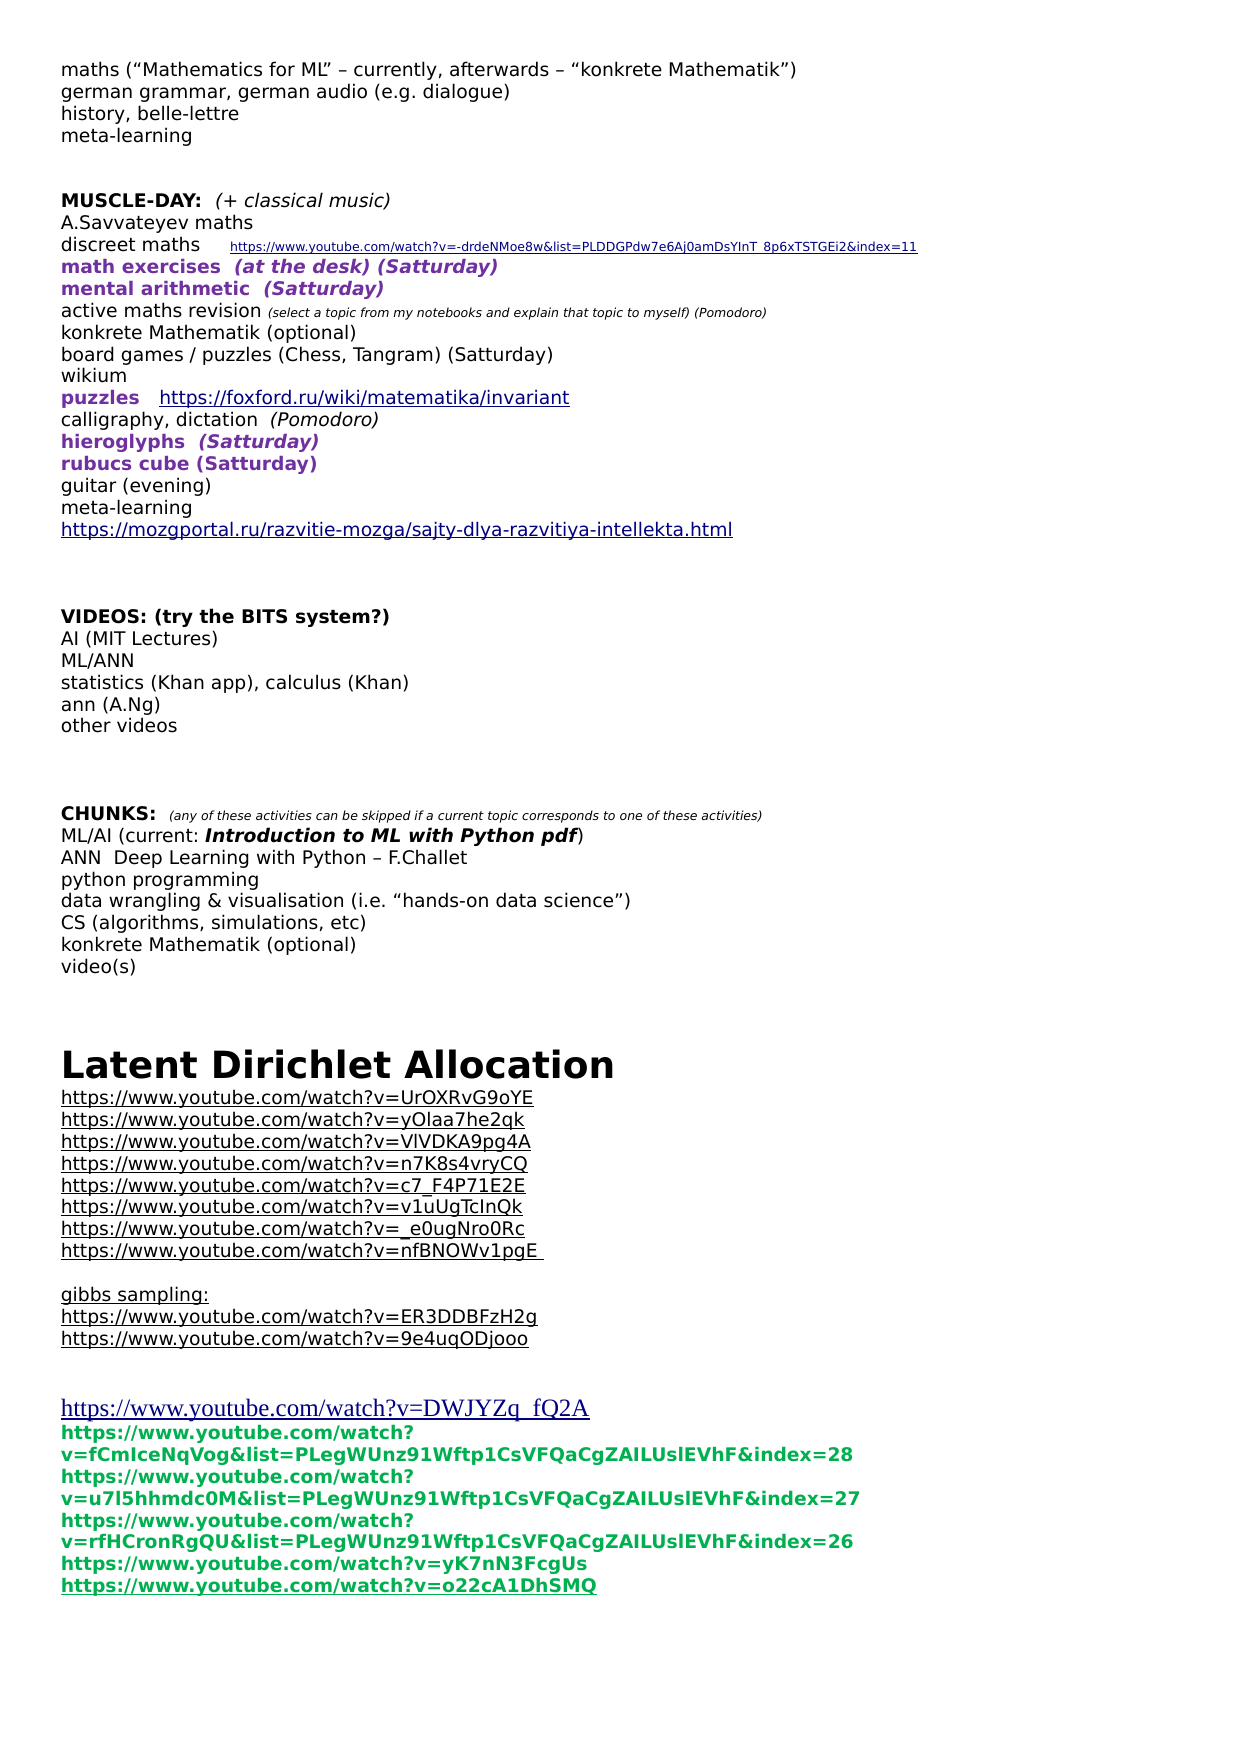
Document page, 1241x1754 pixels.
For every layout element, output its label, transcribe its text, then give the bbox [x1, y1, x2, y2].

text https://www.youtube.com/watch?v=o22cA1DhSMQ [61, 1575, 1195, 1597]
text board games / puzzles (Chess, Tangram) (Satturday) [61, 343, 1195, 365]
text rubucs cube (Satturday) [61, 453, 1195, 475]
text calligraphy, dictation (Pomodoro) [61, 409, 1195, 431]
text https://www.youtube.com/watch?v=VlVDKA9pg4A [61, 1131, 1195, 1153]
text https://www.youtube.com/watch?v=u7l5hhmdc0M&list=PLegWUnz91Wftp1CsVFQaCgZAILUslEVhF&index=27 [61, 1466, 1195, 1510]
text AI (MIT Lectures) [61, 628, 1195, 650]
text https://www.youtube.com/watch?v=v1uUgTcInQk [61, 1197, 1195, 1218]
text meta-learning [61, 125, 1195, 147]
text history, belle-lettre [61, 103, 1195, 125]
text https://www.youtube.com/watch?v=nfBNOWv1pgE [61, 1240, 1195, 1262]
text guitar (evening) [61, 475, 1195, 497]
text video(s) [61, 956, 1195, 978]
text math exercises (at the desk) (Satturday) [61, 256, 1195, 278]
text gibbs sampling: [61, 1284, 1195, 1306]
text Latent Dirichlet Allocation [61, 1043, 1195, 1087]
text ML/AI (current: Introduction to ML with Python pdf) [61, 825, 1195, 847]
text konkrete Mathematik (optional) [61, 322, 1195, 343]
text https://mozgportal.ru/razvitie-mozga/sajty-dlya-razvitiya-intellekta.html [61, 518, 1195, 540]
text https://www.youtube.com/watch?v=c7_F4P71E2E [61, 1175, 1195, 1197]
text https://www.youtube.com/watch?v=rfHCronRgQU&list=PLegWUnz91Wftp1CsVFQaCgZAILUslEVhF&index=26 [61, 1510, 1195, 1553]
text https://www.youtube.com/watch?v=n7K8s4vryCQ [61, 1153, 1195, 1175]
text other videos [61, 715, 1195, 737]
text hieroglyphs (Satturday) [61, 431, 1195, 453]
text ann (A.Ng) [61, 693, 1195, 715]
text MUSCLE-DAY: (+ classical music) [61, 190, 1195, 212]
text https://www.youtube.com/watch?v=yK7nN3FcgUs [61, 1553, 1195, 1575]
text konkrete Mathematik (optional) [61, 934, 1195, 956]
text CHUNKS: (any of these activities can be skipped if a current topic corresponds to one of these activities) [61, 803, 1195, 825]
text wikium [61, 365, 1195, 387]
text statistics (Khan app), calculus (Khan) [61, 672, 1195, 693]
text meta-learning [61, 497, 1195, 518]
text https://www.youtube.com/watch?v=_e0ugNro0Rc [61, 1218, 1195, 1240]
text data wrangling & visualisation (i.e. “hands-on data science”) [61, 890, 1195, 912]
text python programming [61, 868, 1195, 890]
text mental arithmetic (Satturday) [61, 278, 1195, 300]
text ML/ANN [61, 650, 1195, 672]
text maths (“Mathematics for ML” – currently, afterwards – “konkrete Mathematik”) [61, 59, 1195, 81]
text puzzles https://foxford.ru/wiki/matematika/invariant [61, 387, 1195, 409]
text VIDEOS: (try the BITS system?) [61, 606, 1195, 628]
text https://www.youtube.com/watch?v=fCmIceNqVog&list=PLegWUnz91Wftp1CsVFQaCgZAILUslEVhF&index=28 [61, 1422, 1195, 1466]
text https://www.youtube.com/watch?v=9e4uqODjooo [61, 1328, 1195, 1350]
text https://www.youtube.com/watch?v=ER3DDBFzH2g [61, 1306, 1195, 1328]
text A.Savvateyev maths [61, 212, 1195, 234]
text ANN Deep Learning with Python – F.Challet [61, 847, 1195, 868]
text https://www.youtube.com/watch?v=UrOXRvG9oYE [61, 1087, 1195, 1109]
text discreet maths https://www.youtube.com/watch?v=-drdeNMoe8w&list=PLDDGPdw7e6Aj0amDsYInT_8p6xTSTGEi2&index=11 [61, 234, 1195, 256]
text CS (algorithms, simulations, etc) [61, 912, 1195, 934]
text active maths revision (select a topic from my notebooks and explain that topic to myself) (Pomodoro) [61, 300, 1195, 322]
text https://www.youtube.com/watch?v=DWJYZq_fQ2A [61, 1393, 1195, 1422]
text https://www.youtube.com/watch?v=yOlaa7he2qk [61, 1109, 1195, 1131]
text german grammar, german audio (e.g. dialogue) [61, 81, 1195, 103]
